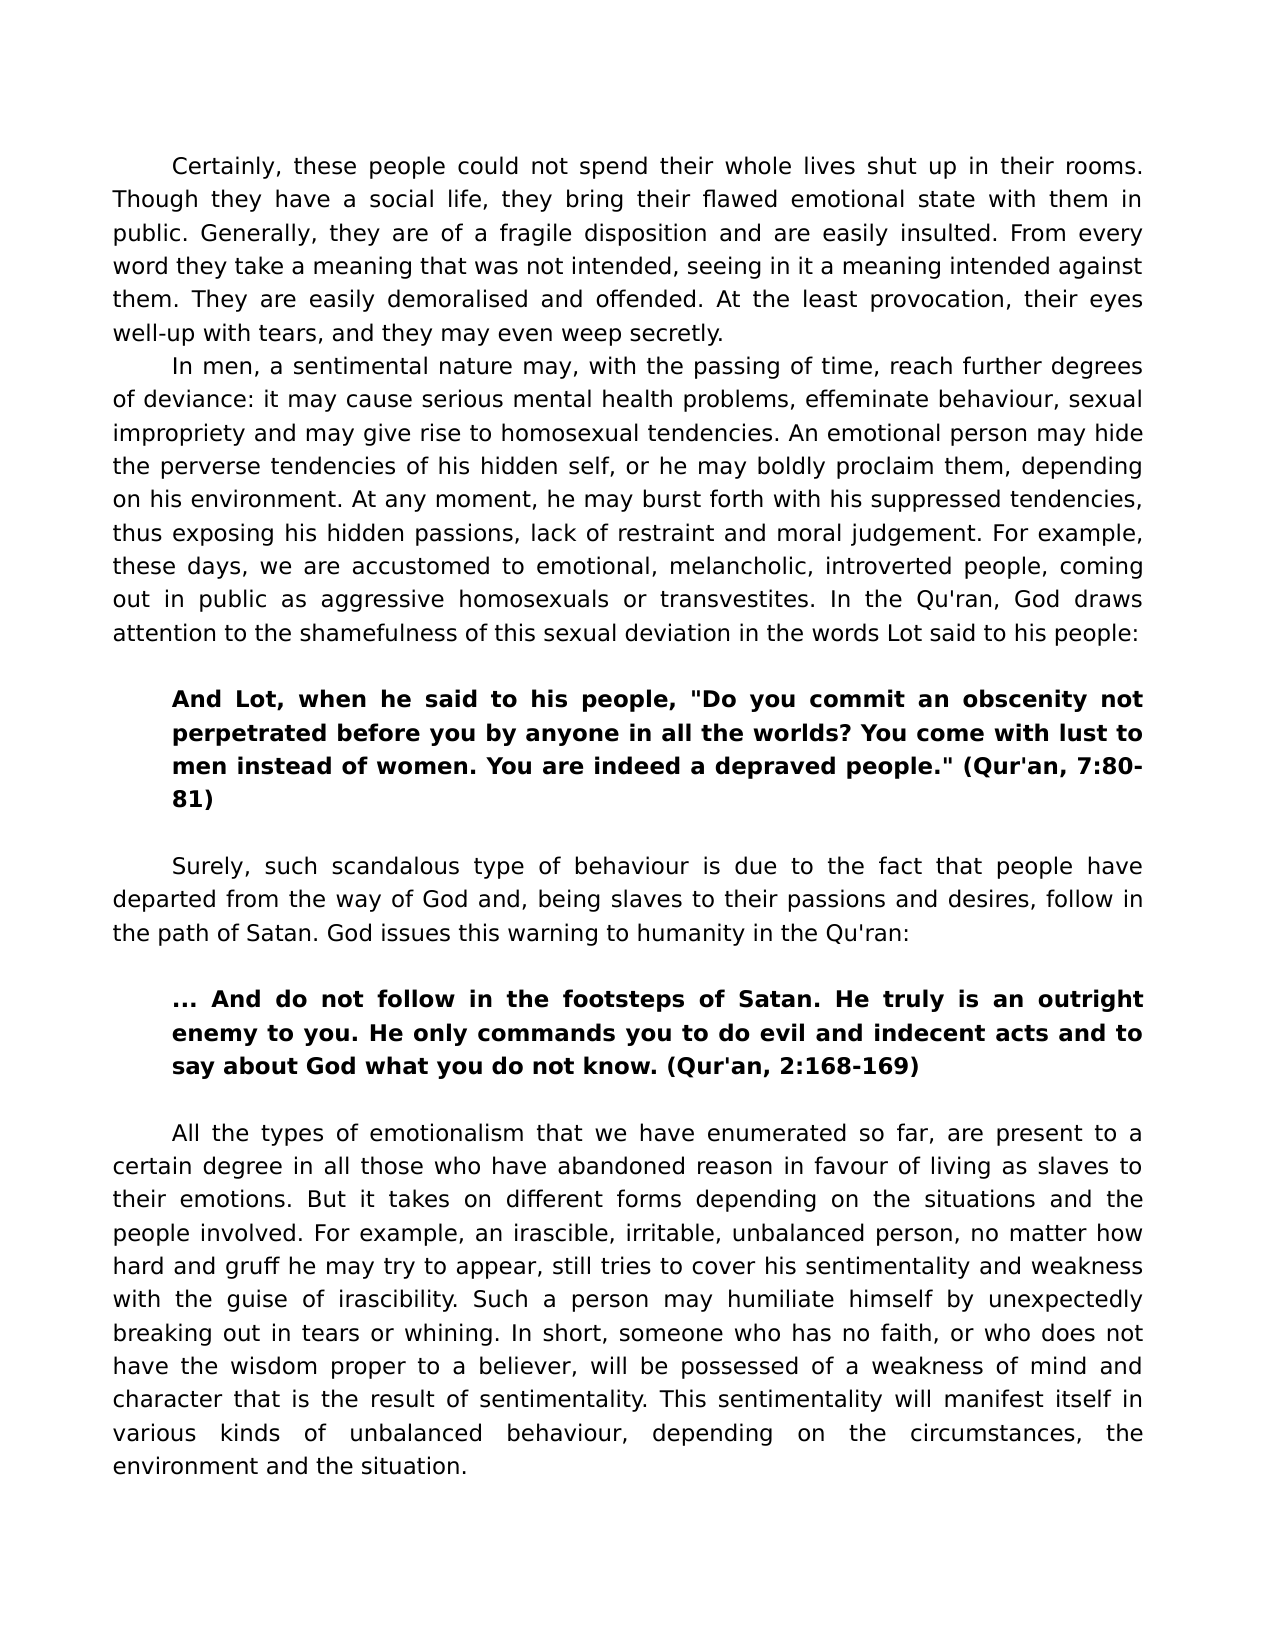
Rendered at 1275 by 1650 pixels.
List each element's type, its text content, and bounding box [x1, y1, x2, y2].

text Surely, such scandalous type of behaviour is due to the fact that people have departed from the way of God and, being slaves to their passions and desires, follow in the path of Satan. God issues this warning to humanity in the Qu'ran: [112, 848, 1145, 948]
text And Lot, when he said to his people, "Do you commit an obscenity not perpetrated before you by anyone in all the worlds? You come with lust to men instead of women. You are indeed a depraved people." (Qur'an, 7:80-81) [172, 681, 1145, 814]
text All the types of emotionalism that we have enumerated so far, are present to a certain degree in all those who have abandoned reason in favour of living as slaves to their emotions. But it takes on different forms depending on the situations and the people involved. For example, an irascible, irritable, unbalanced person, no matter how hard and gruff he may try to appear, still tries to cover his sentimentality and weakness with the guise of irascibility. Such a person may humiliate himself by unexpectedly breaking out in tears or whining. In short, someone who has no faith, or who does not have the wisdom proper to a believer, will be possessed of a weakness of mind and character that is the result of sentimentality. This sentimentality will manifest itself in various kinds of unbalanced behaviour, depending on the circumstances, the environment and the situation. [112, 1114, 1145, 1481]
text In men, a sentimental nature may, with the passing of time, reach further degrees of deviance: it may cause serious mental health problems, effeminate behaviour, sexual impropriety and may give rise to homosexual tendencies. An emotional person may hide the perverse tendencies of his hidden self, or he may boldly proclaim them, depending on his environment. At any moment, he may burst forth with his suppressed tendencies, thus exposing his hidden passions, lack of restraint and moral judgement. For example, these days, we are accustomed to emotional, melancholic, introverted people, coming out in public as aggressive homosexuals or transvestites. In the Qu'ran, God draws attention to the shamefulness of this sexual deviation in the words Lot said to his people: [112, 348, 1145, 648]
text ... And do not follow in the footsteps of Satan. He truly is an outright enemy to you. He only commands you to do evil and indecent acts and to say about God what you do not know. (Qur'an, 2:168-169) [172, 981, 1145, 1081]
text Certainly, these people could not spend their whole lives shut up in their rooms. Though they have a social life, they bring their flawed emotional state with them in public. Generally, they are of a fragile disposition and are easily insulted. From every word they take a meaning that was not intended, seeing in it a meaning intended against them. They are easily demoralised and offended. At the least provocation, their eyes well-up with tears, and they may even weep secretly. [112, 148, 1145, 348]
